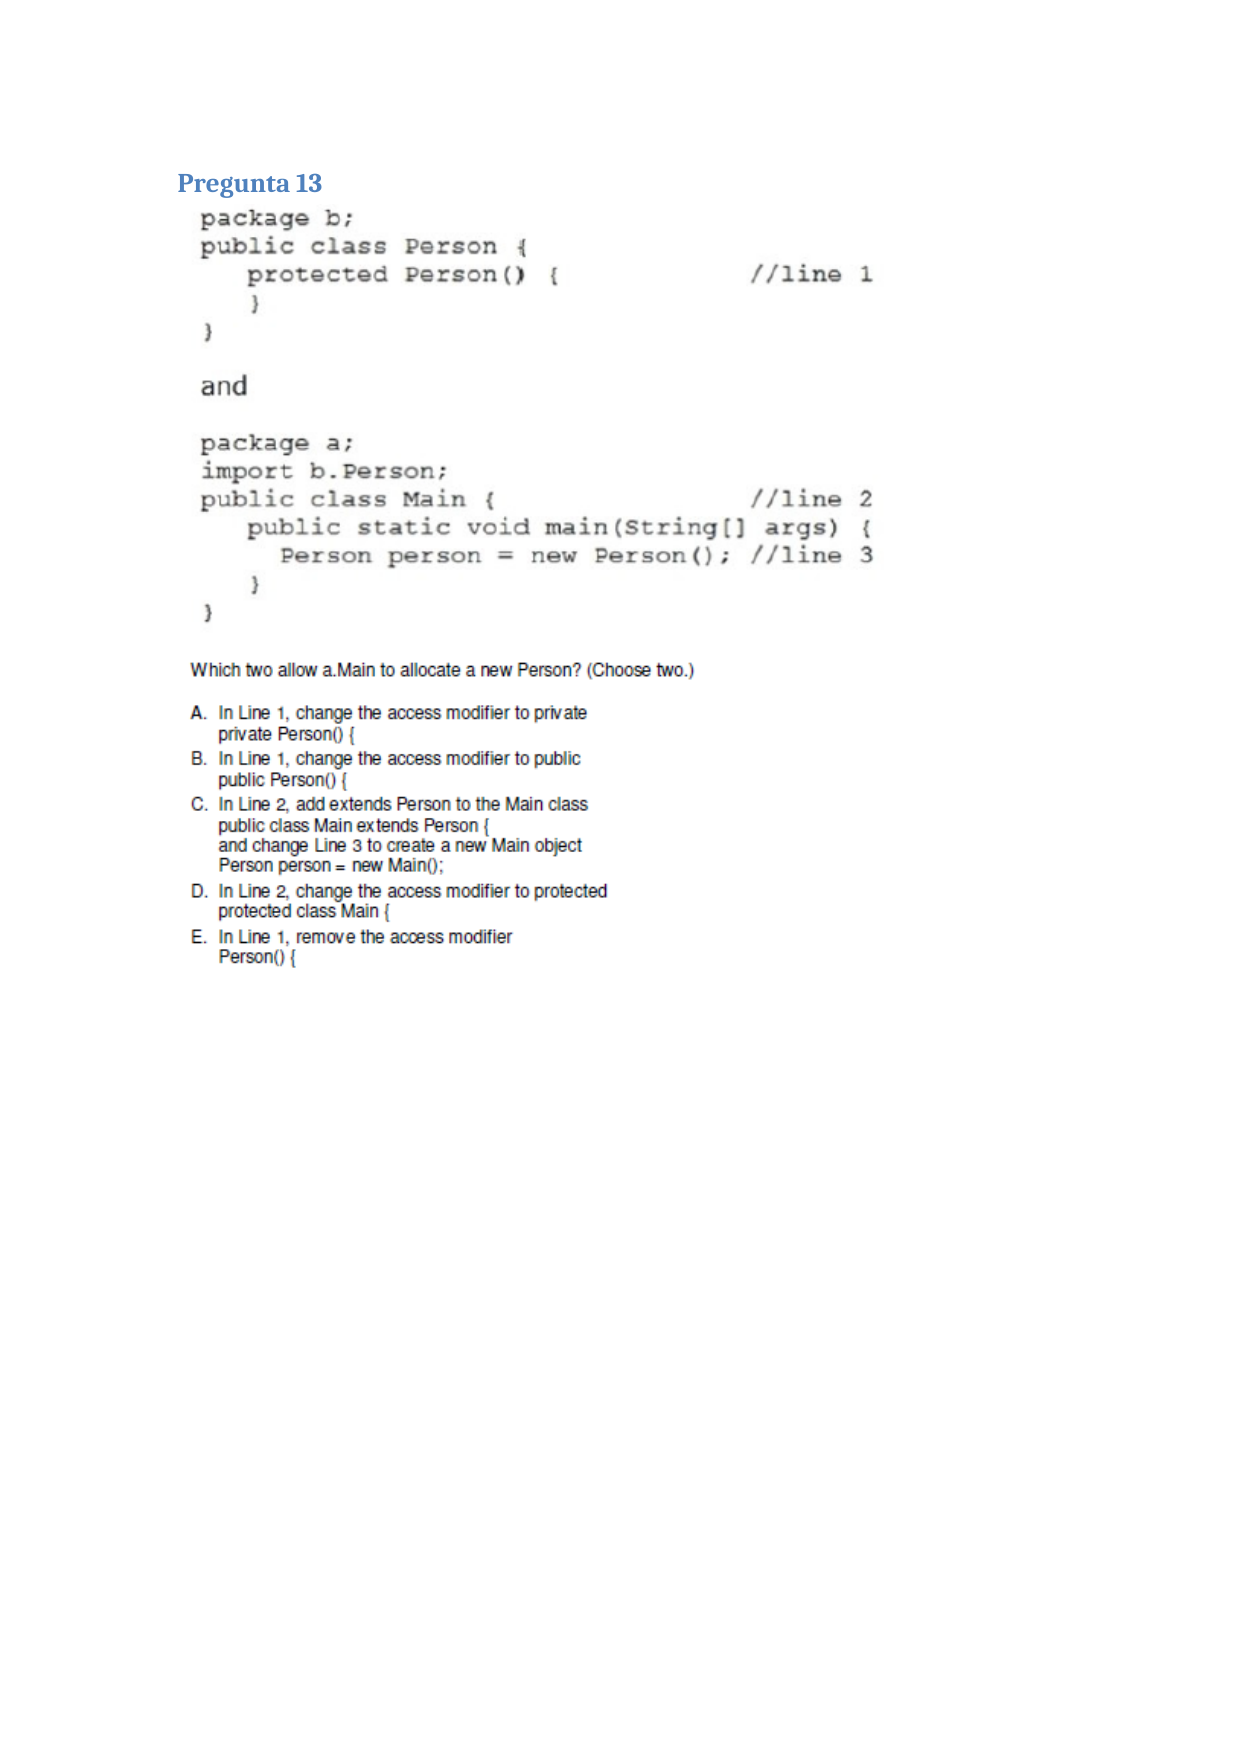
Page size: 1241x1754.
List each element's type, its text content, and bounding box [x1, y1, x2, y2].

subtitle Pregunta 13 [177, 168, 1063, 199]
picture [177, 204, 1062, 974]
